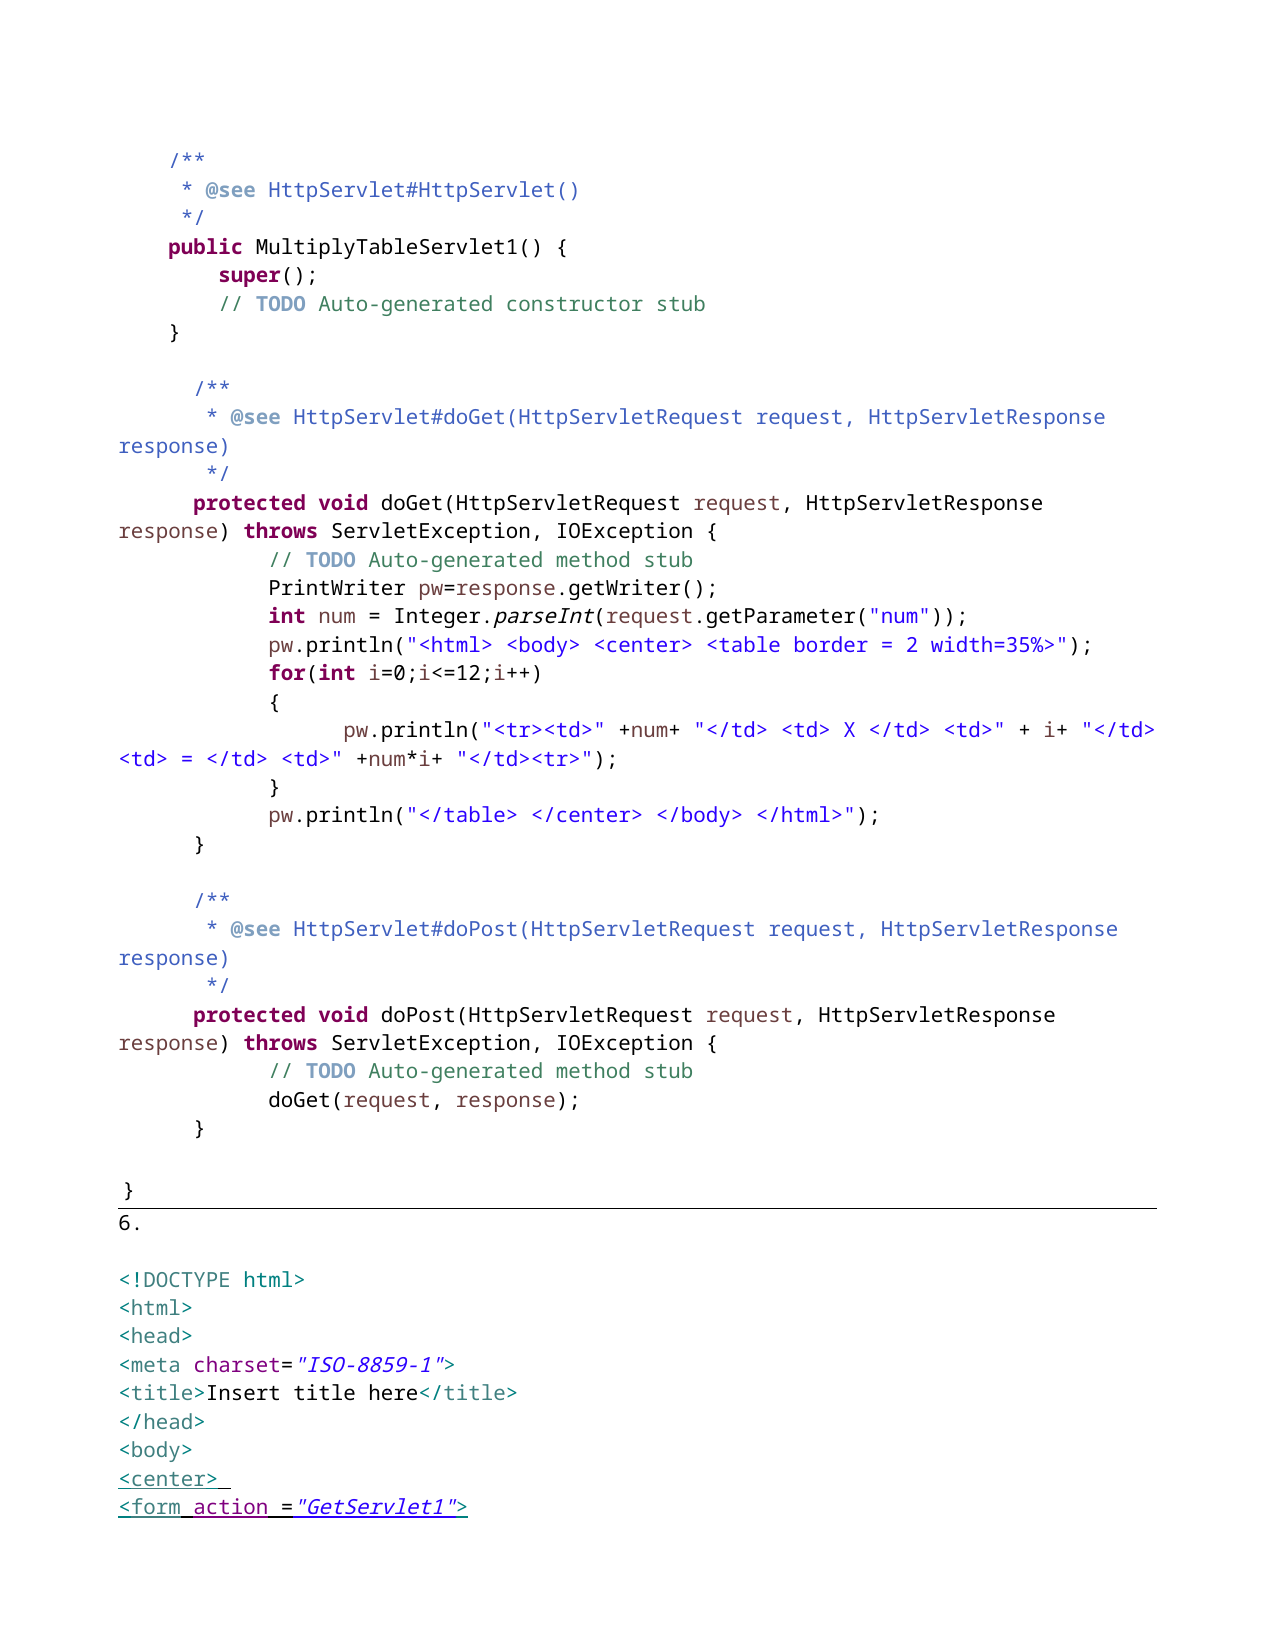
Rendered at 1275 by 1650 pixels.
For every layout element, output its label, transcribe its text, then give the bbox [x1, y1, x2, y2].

text } [118, 317, 1157, 346]
text <body> [118, 1435, 1157, 1464]
text 6. [118, 1209, 1157, 1236]
text */ [118, 459, 1157, 488]
text protected void doPost(HttpServletRequest request, HttpServletResponse response) throws ServletException, IOException { [118, 1000, 1157, 1057]
text <html> [118, 1293, 1157, 1322]
text super(); [118, 260, 1157, 289]
text pw.println("<tr><td>" +num+ "</td> <td> X </td> <td>" + i+ "</td> <td> = </td> <td>" +num*i+ "</td><tr>"); [118, 715, 1157, 772]
text /** [118, 374, 1157, 402]
text /** [118, 147, 1157, 175]
text <center> [118, 1464, 1157, 1492]
text // TODO Auto-generated method stub [118, 1057, 1157, 1085]
text <meta charset="ISO-8859-1"> [118, 1350, 1157, 1378]
text public MultiplyTableServlet1() { [118, 232, 1157, 260]
text // TODO Auto-generated constructor stub [118, 289, 1157, 317]
text </head> [118, 1407, 1157, 1435]
text * @see HttpServlet#doGet(HttpServletRequest request, HttpServletResponse response) [118, 402, 1157, 459]
text // TODO Auto-generated method stub [118, 545, 1157, 573]
text { [118, 687, 1157, 715]
text <form action ="GetServlet1"> [118, 1492, 1157, 1521]
text doGet(request, response); [118, 1085, 1157, 1113]
text int num = Integer.parseInt(request.getParameter("num")); [118, 602, 1157, 630]
text <head> [118, 1322, 1157, 1350]
text PrintWriter pw=response.getWriter(); [118, 573, 1157, 602]
text * @see HttpServlet#HttpServlet() [118, 175, 1157, 203]
text /** [118, 886, 1157, 914]
text */ [118, 971, 1157, 1000]
text } [118, 772, 1157, 801]
text } [118, 829, 1157, 857]
text */ [118, 203, 1157, 232]
text <title>Insert title here</title> [118, 1378, 1157, 1407]
text pw.println("<html> <body> <center> <table border = 2 width=35%>"); [118, 630, 1157, 658]
text } [118, 1113, 1157, 1142]
text for(int i=0;i<=12;i++) [118, 658, 1157, 687]
text } [118, 1170, 1157, 1208]
text protected void doGet(HttpServletRequest request, HttpServletResponse response) throws ServletException, IOException { [118, 488, 1157, 545]
text * @see HttpServlet#doPost(HttpServletRequest request, HttpServletResponse response) [118, 914, 1157, 971]
text <!DOCTYPE html> [118, 1265, 1157, 1293]
text pw.println("</table> </center> </body> </html>"); [118, 801, 1157, 829]
